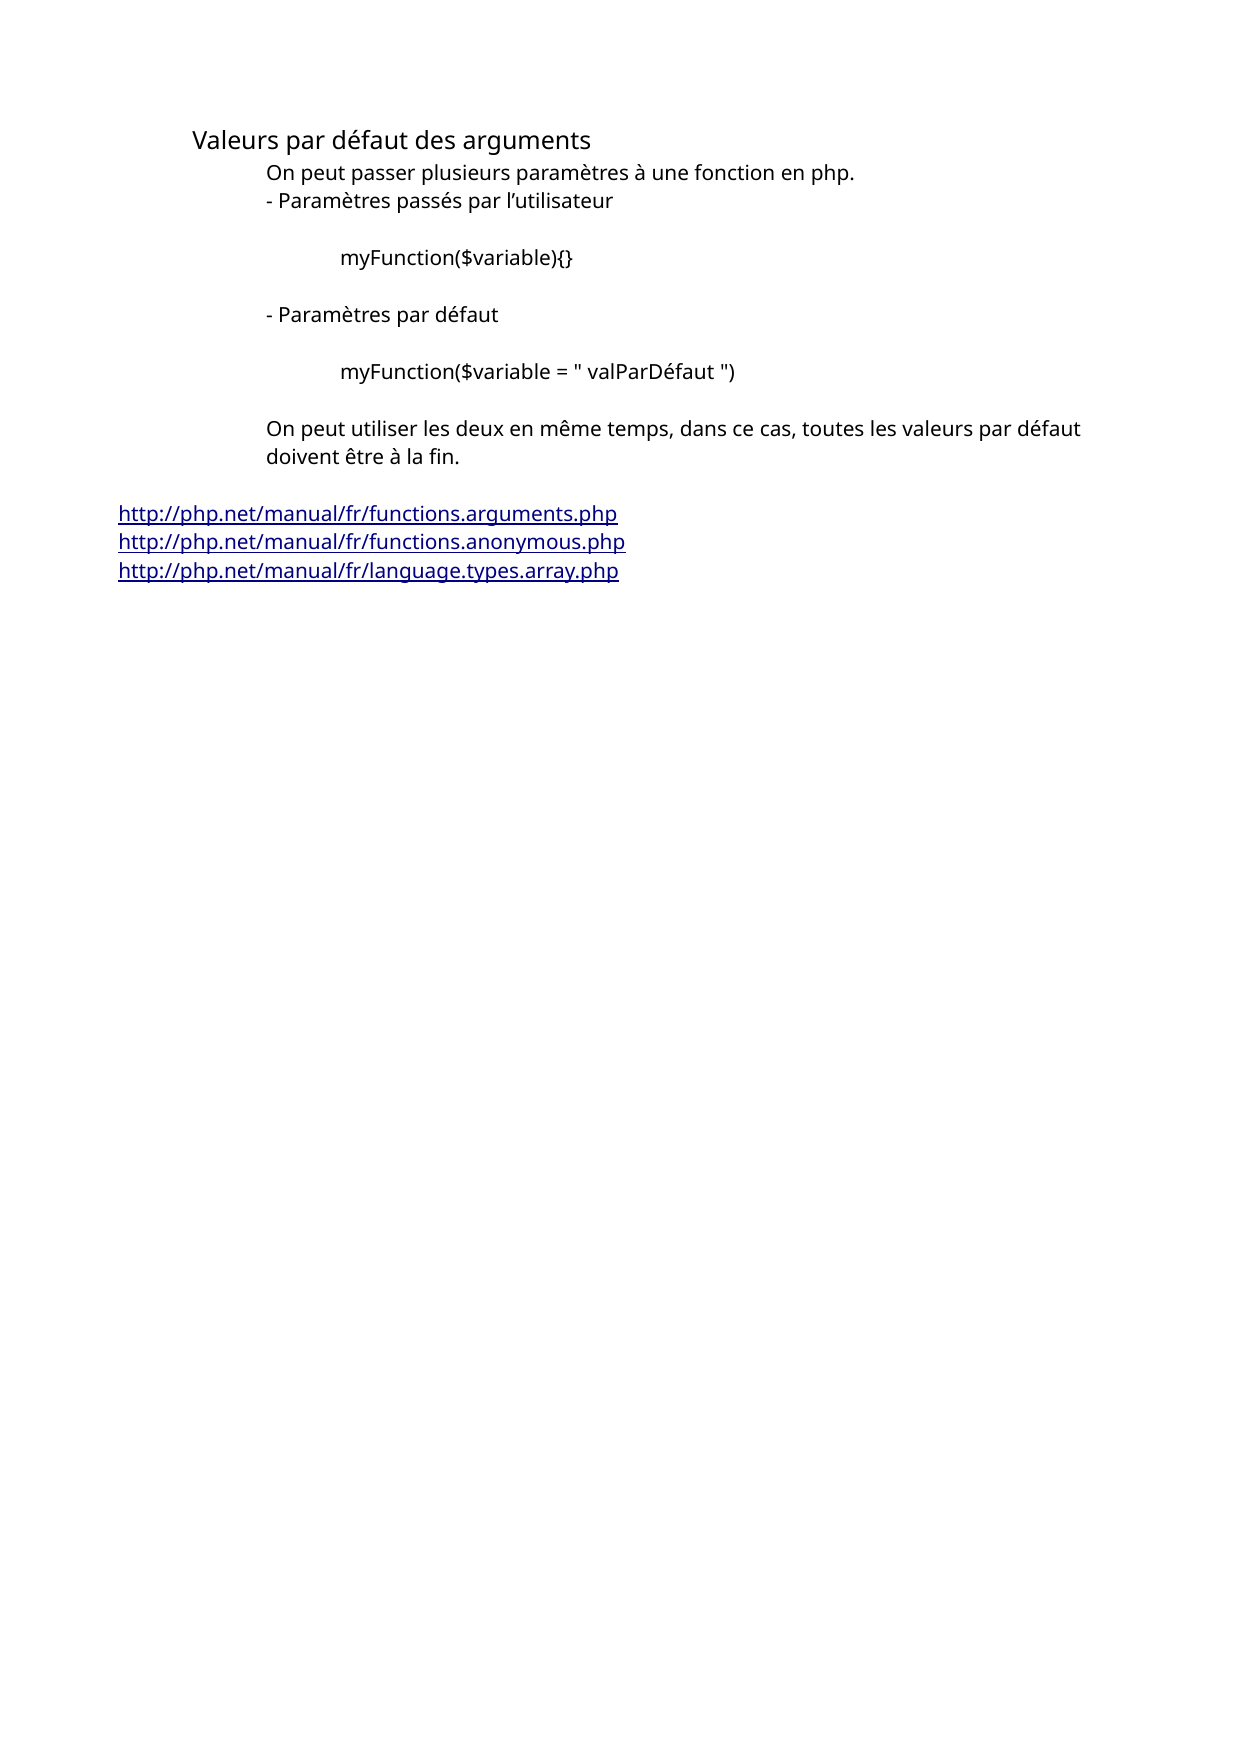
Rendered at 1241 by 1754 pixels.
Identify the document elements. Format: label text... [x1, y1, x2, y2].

text http://php.net/manual/fr/language.types.array.php [118, 556, 1122, 584]
text Valeurs par défaut des arguments [118, 118, 1122, 158]
text doivent être à la fin. [118, 442, 1122, 471]
text On peut passer plusieurs paramètres à une fonction en php. [118, 158, 1122, 186]
text http://php.net/manual/fr/functions.arguments.php [118, 499, 1122, 527]
text myFunction($variable = " valParDéfaut ") [118, 357, 1122, 385]
text On peut utiliser les deux en même temps, dans ce cas, toutes les valeurs par défaut [118, 414, 1122, 442]
text myFunction($variable){} [118, 243, 1122, 272]
text - Paramètres par défaut [118, 300, 1122, 328]
text http://php.net/manual/fr/functions.anonymous.php [118, 527, 1122, 556]
text - Paramètres passés par l’utilisateur [118, 186, 1122, 215]
